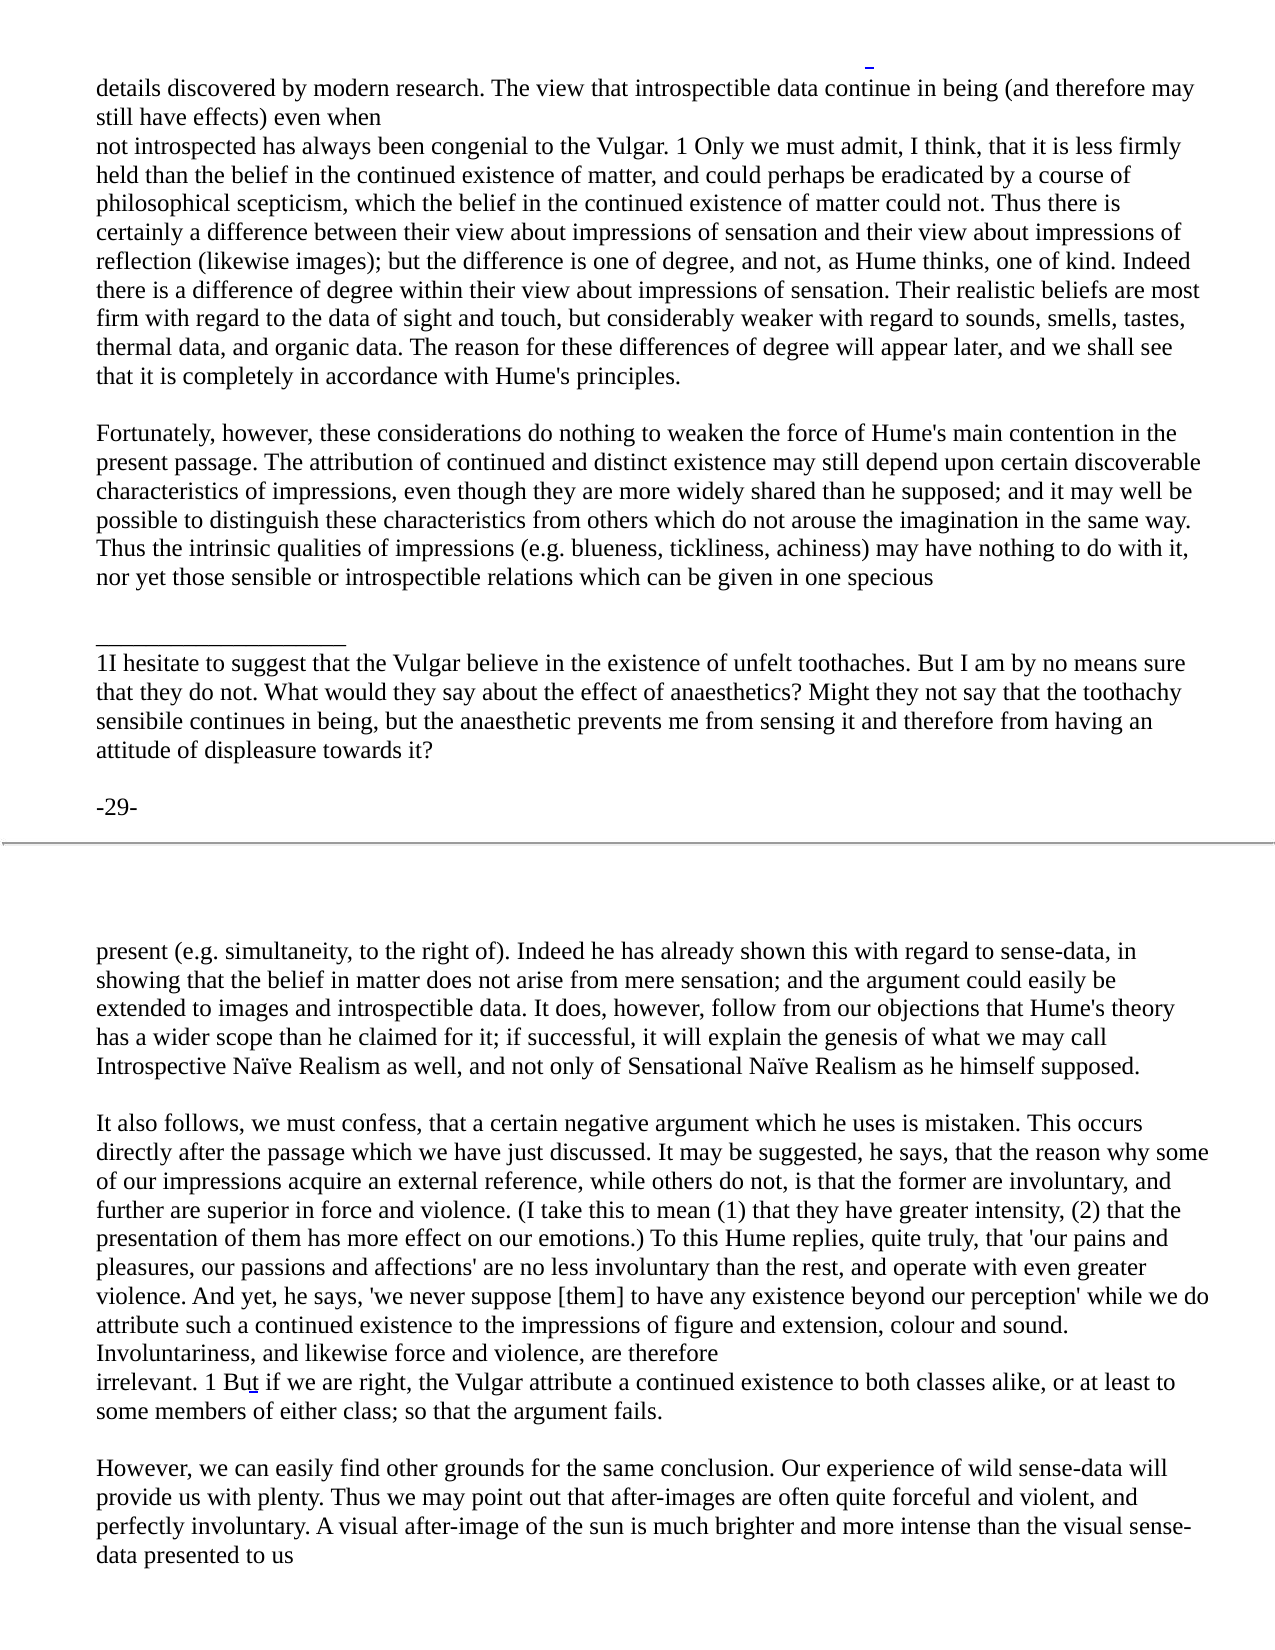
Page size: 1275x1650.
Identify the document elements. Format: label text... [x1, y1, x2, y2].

text 1I hesitate to suggest that the Vulgar believe in the existence of unfelt toothaches. But I am by no means sure that they do not. What would they say about the effect of anaesthetics? Might they not say that the toothachy sensibile continues in being, but the anaesthetic prevents me from sensing it and therefore from having an attitude of displeasure towards it? [96, 648, 1212, 763]
text ____________________ [96, 620, 1212, 648]
text It also follows, we must confess, that a certain negative argument which he uses is mistaken. This occurs directly after the passage which we have just discussed. It may be suggested, he says, that the reason why some of our impressions acquire an external reference, while others do not, is that the former are involuntary, and further are superior in force and violence. (I take this to mean (1) that they have greater intensity, (2) that the presentation of them has more effect on our emotions.) To this Hume replies, quite truly, that 'our pains and pleasures, our passions and affections' are no less involuntary than the rest, and operate with even greater violence. And yet, he says, 'we never suppose [them] to have any existence beyond our perception' while we do attribute such a continued existence to the impressions of figure and extension, colour and sound. Involuntariness, and likewise force and violence, are therefore [96, 1108, 1212, 1367]
text However, we can easily find other grounds for the same conclusion. Our experience of wild sense-data will provide us with plenty. Thus we may point out that after-images are often quite forceful and violent, and perfectly involuntary. A visual after-image of the sun is much brighter and more intense than the visual sense-data presented to us [96, 1453, 1212, 1568]
picture [0, 838, 1275, 848]
text details discovered by modern research. The view that introspectible data continue in being (and therefore may still have effects) even when [96, 73, 1212, 131]
text not introspected has always been congenial to the Vulgar. 1 Only we must admit, I think, that it is less firmly held than the belief in the continued existence of matter, and could perhaps be eradicated by a course of philosophical scepticism, which the belief in the continued existence of matter could not. Thus there is certainly a difference between their view about impressions of sensation and their view about impressions of reflection (likewise images); but the difference is one of degree, and not, as Hume thinks, one of kind. Indeed there is a difference of degree within their view about impressions of sensation. Their realistic beliefs are most firm with regard to the data of sight and touch, but considerably weaker with regard to sounds, smells, tastes, thermal data, and organic data. The reason for these differences of degree will appear later, and we shall see that it is completely in accordance with Hume's principles. [96, 131, 1212, 390]
text Fortunately, however, these considerations do nothing to weaken the force of Hume's main contention in the present passage. The attribution of continued and distinct existence may still depend upon certain discoverable characteristics of impressions, even though they are more widely shared than he supposed; and it may well be possible to distinguish these characteristics from others which do not arouse the imagination in the same way. Thus the intrinsic qualities of impressions (e.g. blueness, tickliness, achiness) may have nothing to do with it, nor yet those sensible or introspectible relations which can be given in one specious [96, 418, 1212, 591]
text -29- [96, 792, 1212, 821]
text present (e.g. simultaneity, to the right of). Indeed he has already shown this with regard to sense-data, in showing that the belief in matter does not arise from mere sensation; and the argument could easily be extended to images and introspectible data. It does, however, follow from our objections that Hume's theory has a wider scope than he claimed for it; if successful, it will explain the genesis of what we may call Introspective Naïve Realism as well, and not only of Sensational Naïve Realism as he himself supposed. [96, 936, 1212, 1080]
text irrelevant. 1 But if we are right, the Vulgar attribute a continued existence to both classes alike, or at least to some members of either class; so that the argument fails. [96, 1367, 1212, 1425]
